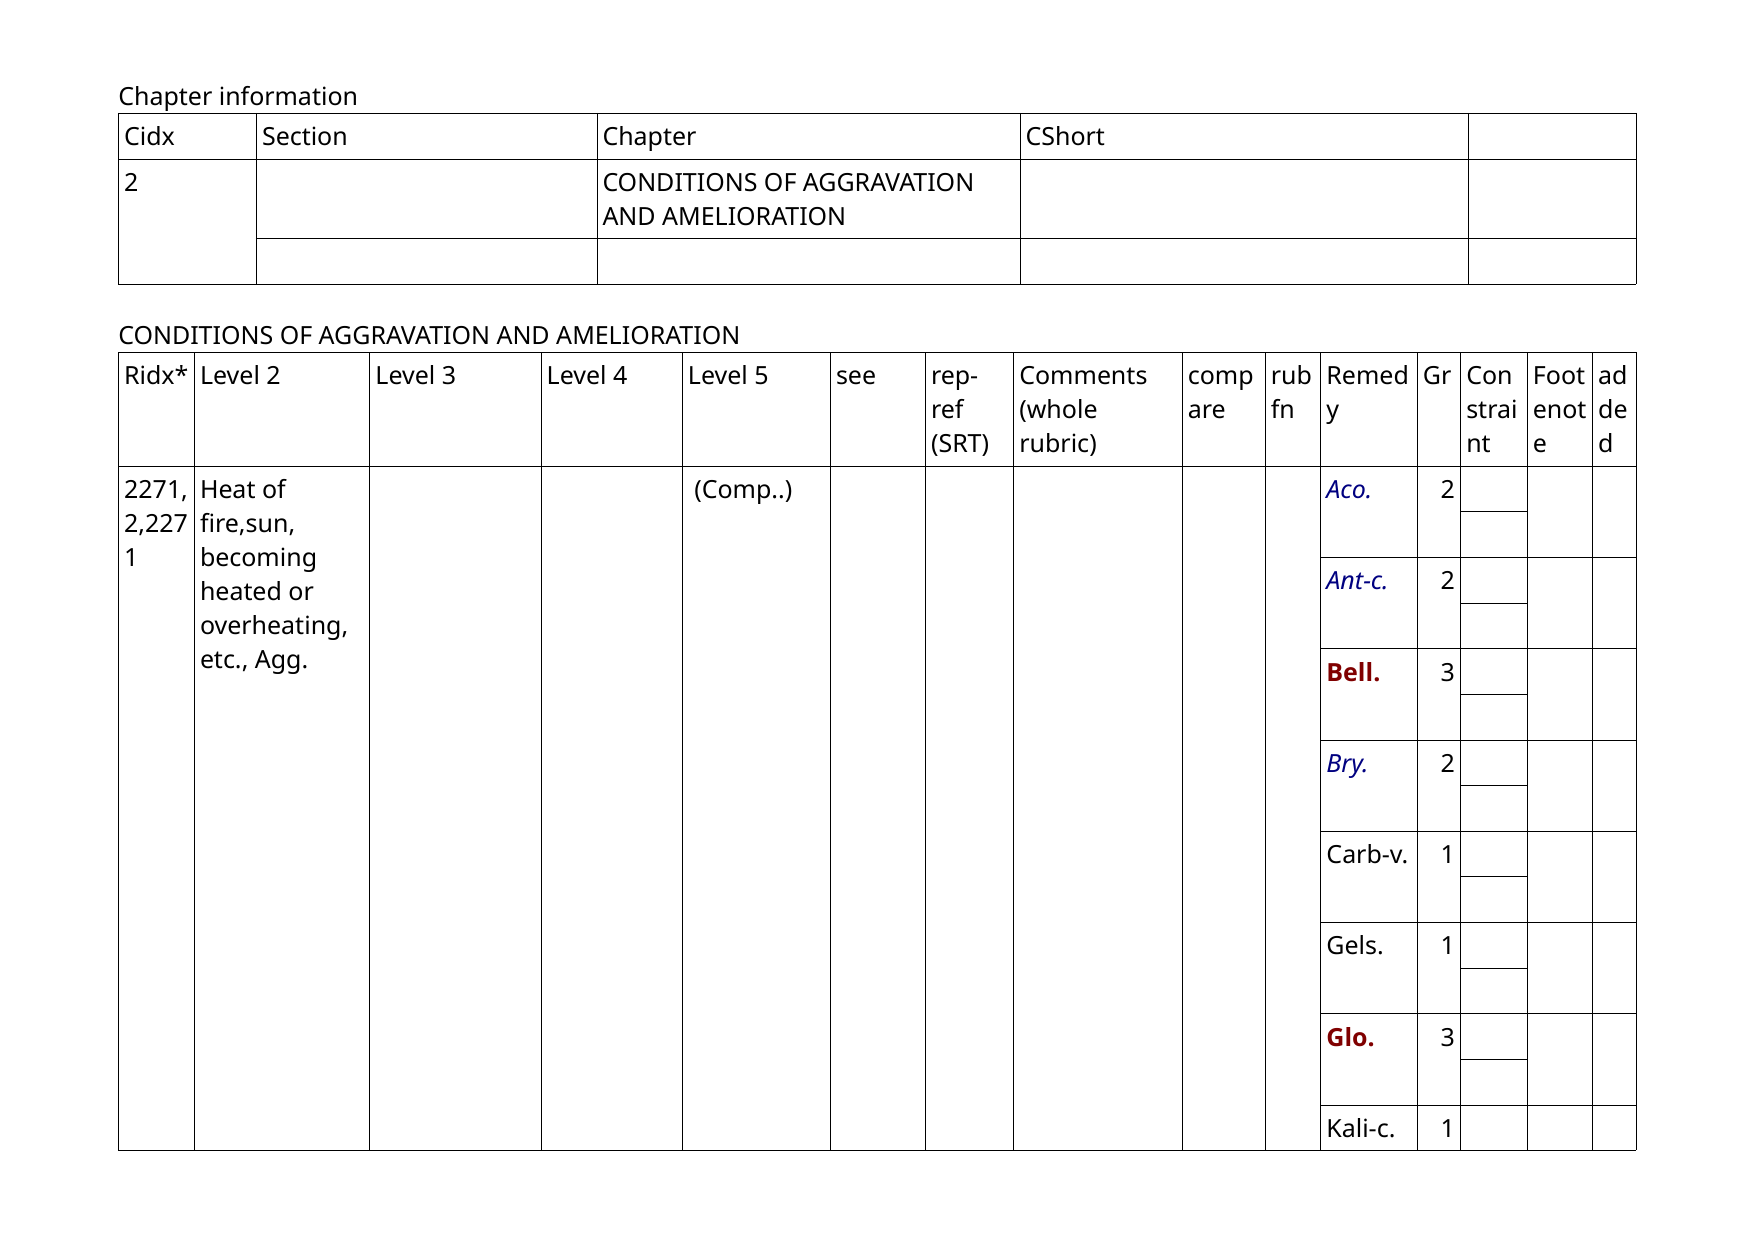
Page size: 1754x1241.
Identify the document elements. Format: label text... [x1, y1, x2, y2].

table_cell [370, 467, 541, 1150]
table_cell Carb-v. [1321, 832, 1417, 922]
table_cell (Comp..) [683, 467, 830, 1150]
table_cell Kali-c. [1321, 1106, 1417, 1150]
table_cell [1021, 239, 1468, 284]
table_header Comments (whole rubric) [1014, 353, 1182, 466]
table_cell [1469, 160, 1636, 238]
table_cell [1593, 558, 1636, 648]
table_cell [1461, 1106, 1527, 1150]
table_cell [1593, 832, 1636, 922]
table_cell [1528, 1014, 1592, 1104]
table_cell [926, 467, 1013, 1150]
table_header Cidx [119, 114, 256, 158]
table_cell [1461, 741, 1527, 785]
table_header Level 5 [683, 353, 830, 466]
table_cell [1461, 695, 1527, 739]
table_cell [1461, 969, 1527, 1013]
table_cell [1528, 741, 1592, 831]
table_cell 2 [119, 160, 256, 284]
table_cell [1461, 832, 1527, 876]
table_cell [1528, 1106, 1592, 1150]
table_cell [1461, 877, 1527, 922]
table_cell [1593, 1106, 1636, 1150]
table_cell 2 [1418, 467, 1460, 557]
table_cell [1183, 467, 1265, 1150]
table_cell [1528, 649, 1592, 739]
table_cell [1528, 467, 1592, 557]
table_cell Bell. [1321, 649, 1417, 739]
table_cell [1461, 1060, 1527, 1104]
table_cell [1469, 239, 1636, 284]
table_cell [257, 239, 597, 284]
table_cell [598, 239, 1020, 284]
table_cell [1461, 467, 1527, 511]
table_header Footenote [1528, 353, 1592, 466]
table_header Remedy [1321, 353, 1417, 466]
table_header added [1593, 353, 1636, 466]
table_cell [831, 467, 925, 1150]
table_cell Heat of fire,sun, becoming heated or overheating, etc., Agg. [195, 467, 369, 1150]
table_cell [1461, 512, 1527, 557]
table_header Ridx* [119, 353, 194, 466]
table_cell [1593, 1014, 1636, 1104]
table_header Section [257, 114, 597, 158]
table_cell [1593, 467, 1636, 557]
table_cell [1528, 923, 1592, 1013]
table_cell [1461, 604, 1527, 648]
table_cell [1528, 832, 1592, 922]
table_cell [1461, 558, 1527, 603]
table_header rub fn [1266, 353, 1320, 466]
table_cell Gels. [1321, 923, 1417, 1013]
table_header Level 4 [542, 353, 682, 466]
table_cell [1593, 923, 1636, 1013]
table_cell 3 [1418, 1014, 1460, 1104]
table_cell [257, 160, 597, 238]
text CONDITIONS OF AGGRAVATION AND AMELIORATION [118, 318, 1636, 352]
table_cell [1461, 786, 1527, 831]
table_cell [1461, 1014, 1527, 1059]
table_header see [831, 353, 925, 466]
table_header Chapter [598, 114, 1020, 158]
table_cell Aco. [1321, 467, 1417, 557]
table_header [1469, 114, 1636, 158]
table_cell [1593, 649, 1636, 739]
table_cell [1528, 558, 1592, 648]
table_cell Ant-c. [1321, 558, 1417, 648]
table_header compare [1183, 353, 1265, 466]
table_cell [1461, 649, 1527, 694]
table_header Level 3 [370, 353, 541, 466]
table_cell 3 [1418, 649, 1460, 739]
table_cell Glo. [1321, 1014, 1417, 1104]
table_cell 2 [1418, 741, 1460, 831]
table_cell [1593, 741, 1636, 831]
table_header rep-ref (SRT) [926, 353, 1013, 466]
table_cell 2271,2,2271 [119, 467, 194, 1150]
table_cell [1266, 467, 1320, 1150]
table_cell CONDITIONS OF AGGRAVATION AND AMELIORATION [598, 160, 1020, 238]
table_header Constraint [1461, 353, 1527, 466]
table_cell 1 [1418, 923, 1460, 1013]
table_header CShort [1021, 114, 1468, 158]
table_cell 1 [1418, 832, 1460, 922]
table_cell [1461, 923, 1527, 968]
table_cell [1014, 467, 1182, 1150]
table_cell [542, 467, 682, 1150]
table_header Level 2 [195, 353, 369, 466]
table_cell Bry. [1321, 741, 1417, 831]
table_cell 2 [1418, 558, 1460, 648]
table_cell [1021, 160, 1468, 238]
table_header Gr [1418, 353, 1460, 466]
table_cell 1 [1418, 1106, 1460, 1150]
text Chapter information [118, 79, 1636, 113]
